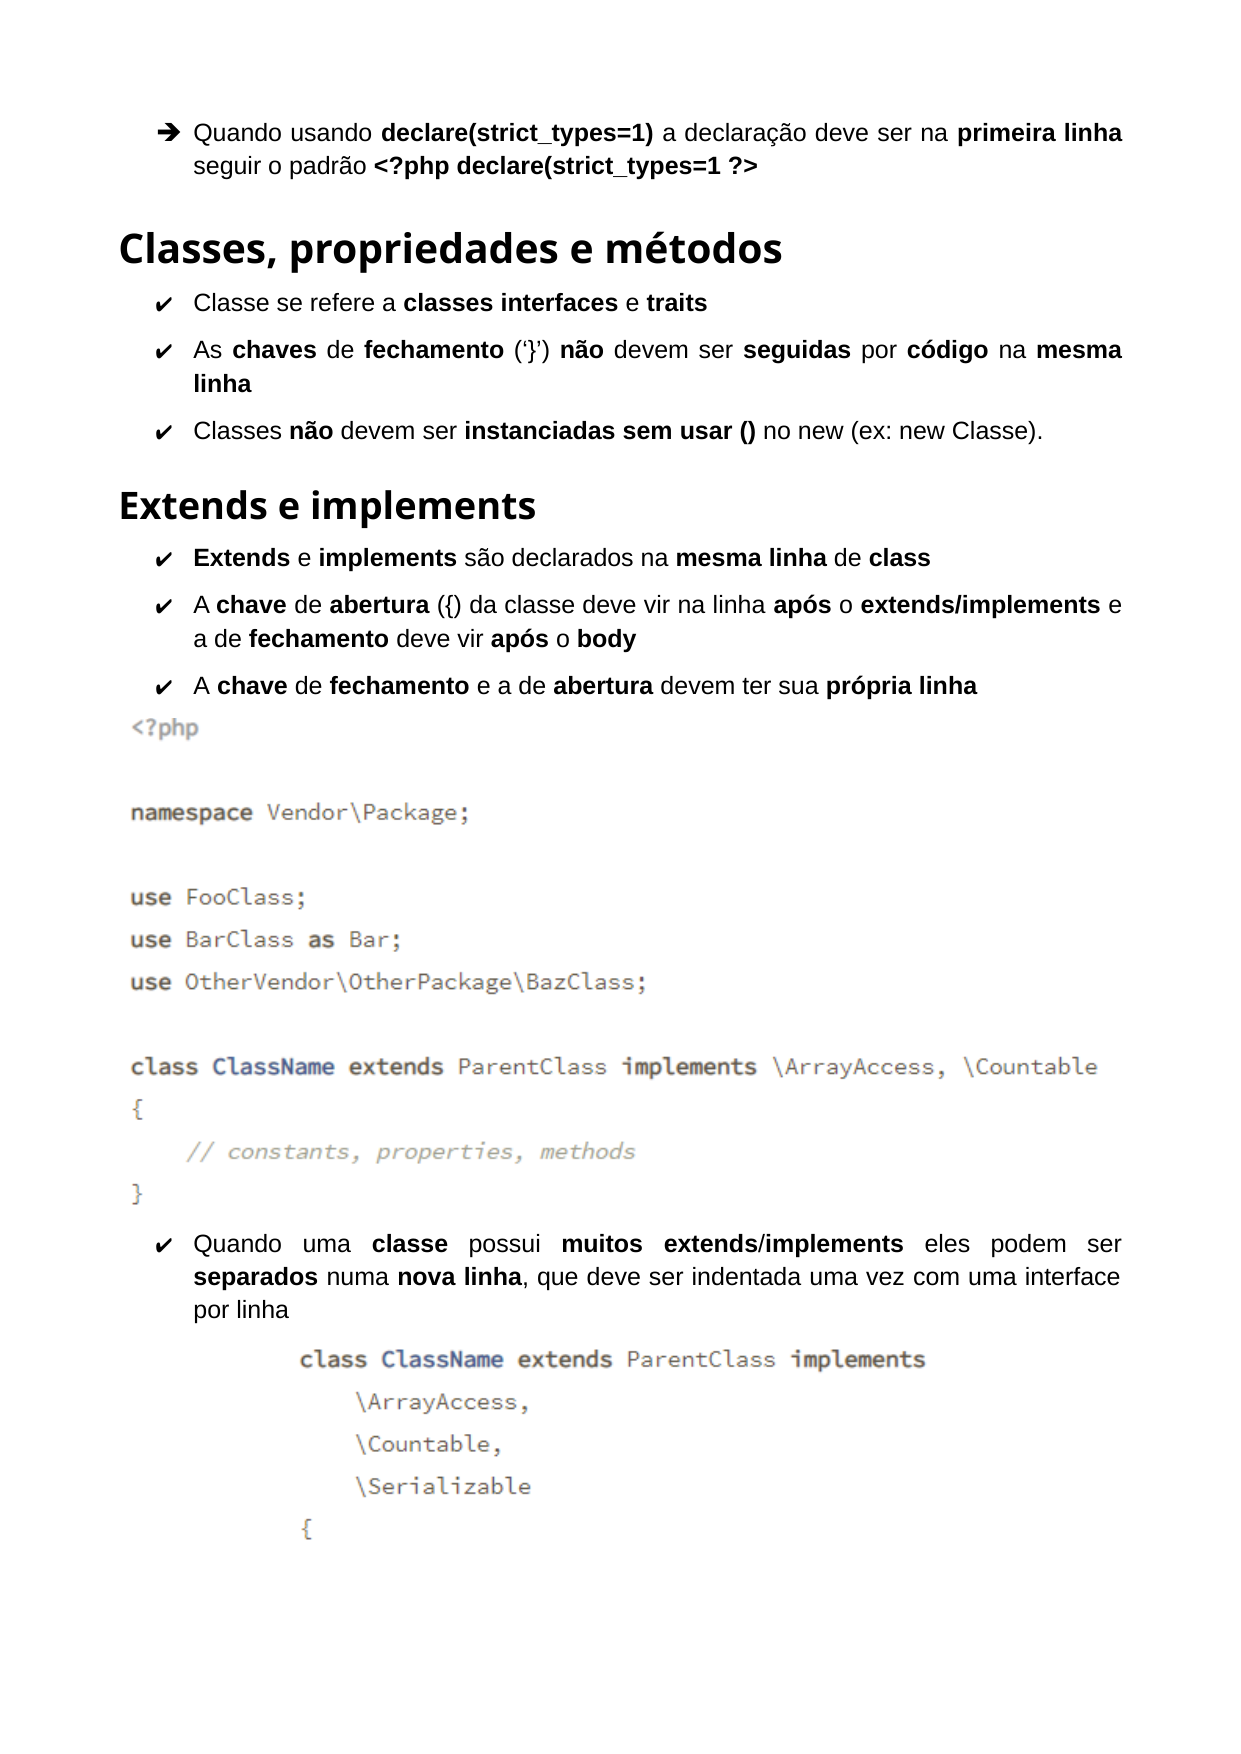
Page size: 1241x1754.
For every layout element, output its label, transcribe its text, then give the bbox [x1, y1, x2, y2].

list A chave de abertura ({) da classe deve vir na linha após o extends/implements e a de fechamento deve vir após o body [156, 590, 1122, 652]
picture [122, 718, 1118, 1211]
picture [291, 1342, 949, 1546]
list Quando usando declare(strict_types=1) a declaração deve ser na primeira linha seguir o padrão <?php declare(strict_types=1 ?> [156, 118, 1122, 180]
list Extends e implements são declarados na mesma linha de class [156, 543, 1122, 572]
list As chaves de fechamento (‘}’) não devem ser seguidas por código na mesma linha [156, 336, 1122, 397]
list Quando uma classe possui muitos extends/implements eles podem ser separados numa nova linha, que deve ser indentada uma vez com uma interface por linha [156, 1229, 1122, 1324]
list Classes não devem ser instanciadas sem usar () no new (ex: new Classe). [156, 416, 1122, 445]
subtitle Extends e implements [118, 478, 1122, 530]
list Classe se refere a classes interfaces e traits [156, 288, 1122, 317]
subtitle Classes, propriedades e métodos [118, 220, 1122, 275]
list A chave de fechamento e a de abertura devem ter sua própria linha [156, 671, 1122, 700]
